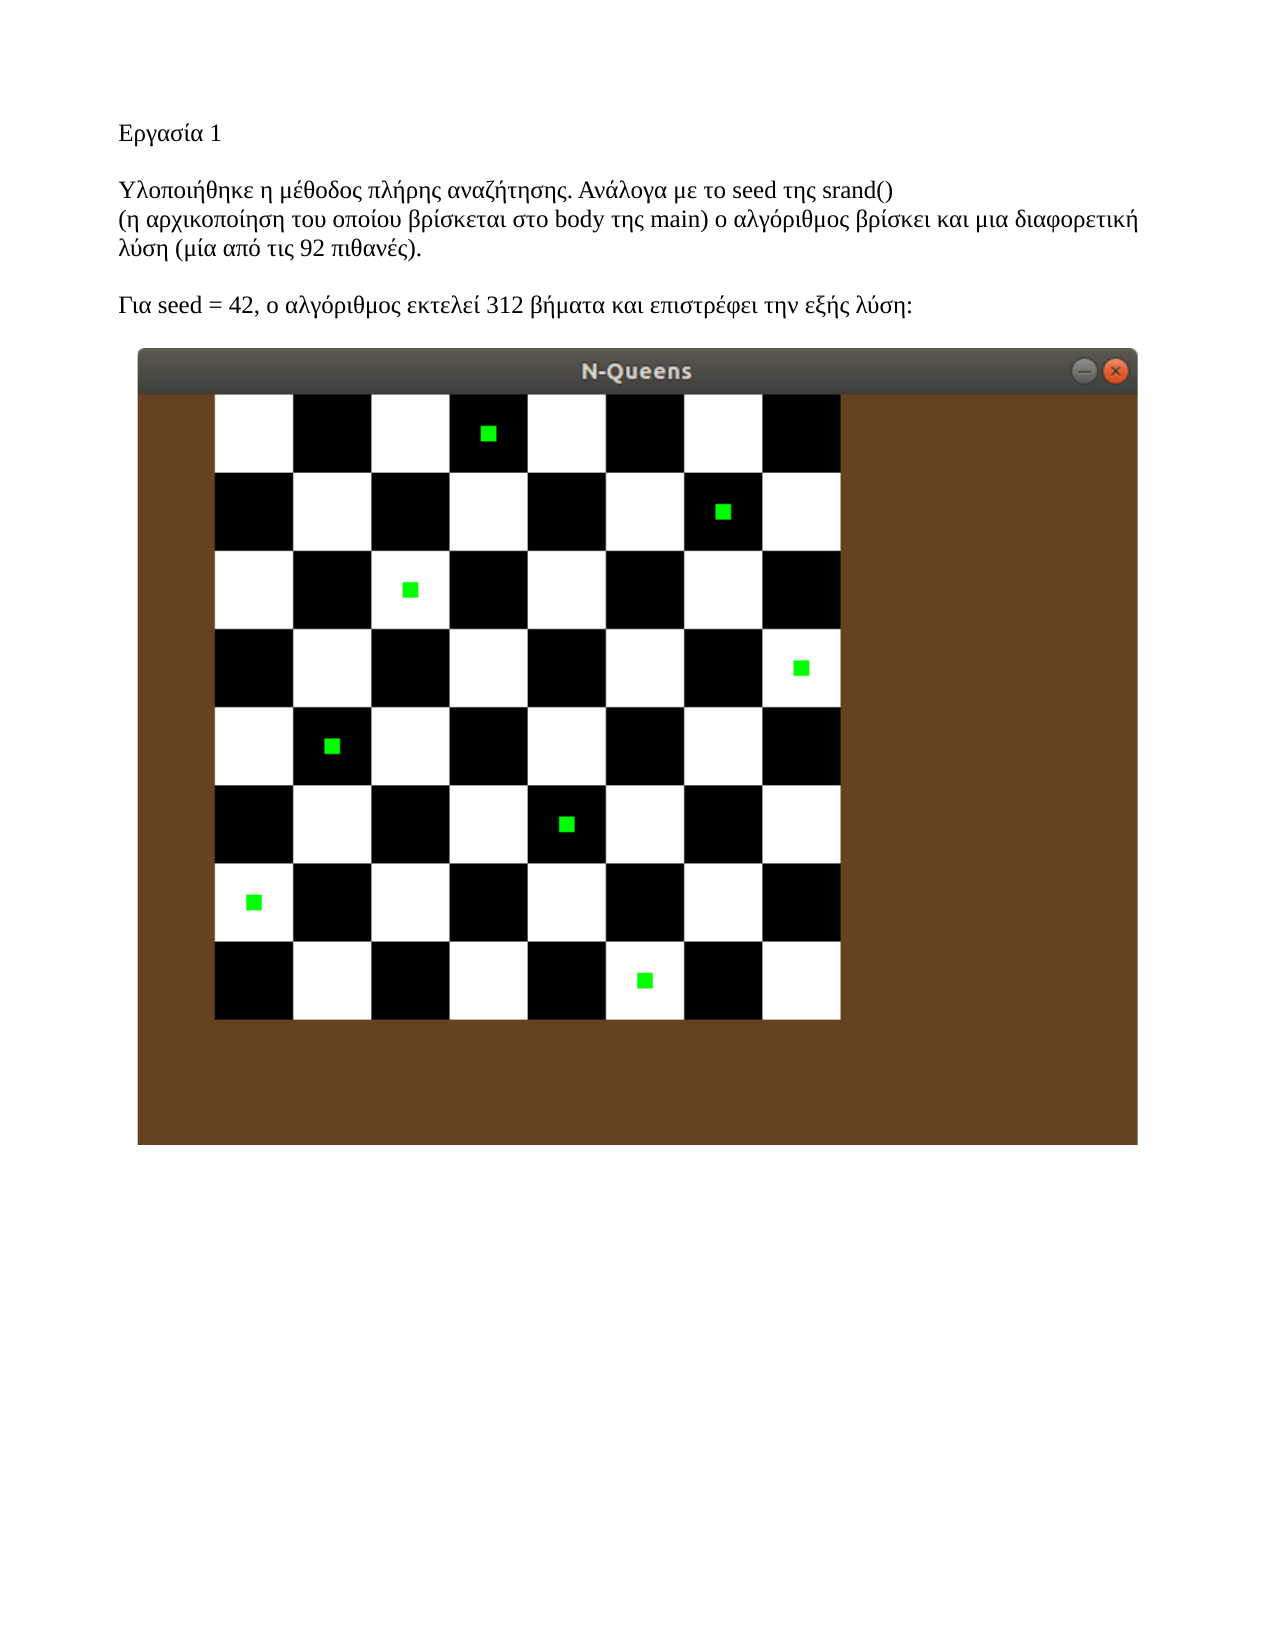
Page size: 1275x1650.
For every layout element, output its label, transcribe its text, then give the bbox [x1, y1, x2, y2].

text Για seed = 42, ο αλγόριθμος εκτελεί 312 βήματα και επιστρέφει την εξής λύση: [118, 291, 1157, 319]
text (η αρχικοποίηση του οποίου βρίσκεται στο body της main) ο αλγόριθμος βρίσκει και μια διαφορετική λύση (μία από τις 92 πιθανές). [118, 204, 1157, 262]
picture [137, 348, 1138, 1145]
text Εργασία 1 [118, 118, 1157, 147]
text Υλοποιήθηκε η μέθοδος πλήρης αναζήτησης. Ανάλογα με το seed της srand() [118, 176, 1157, 204]
